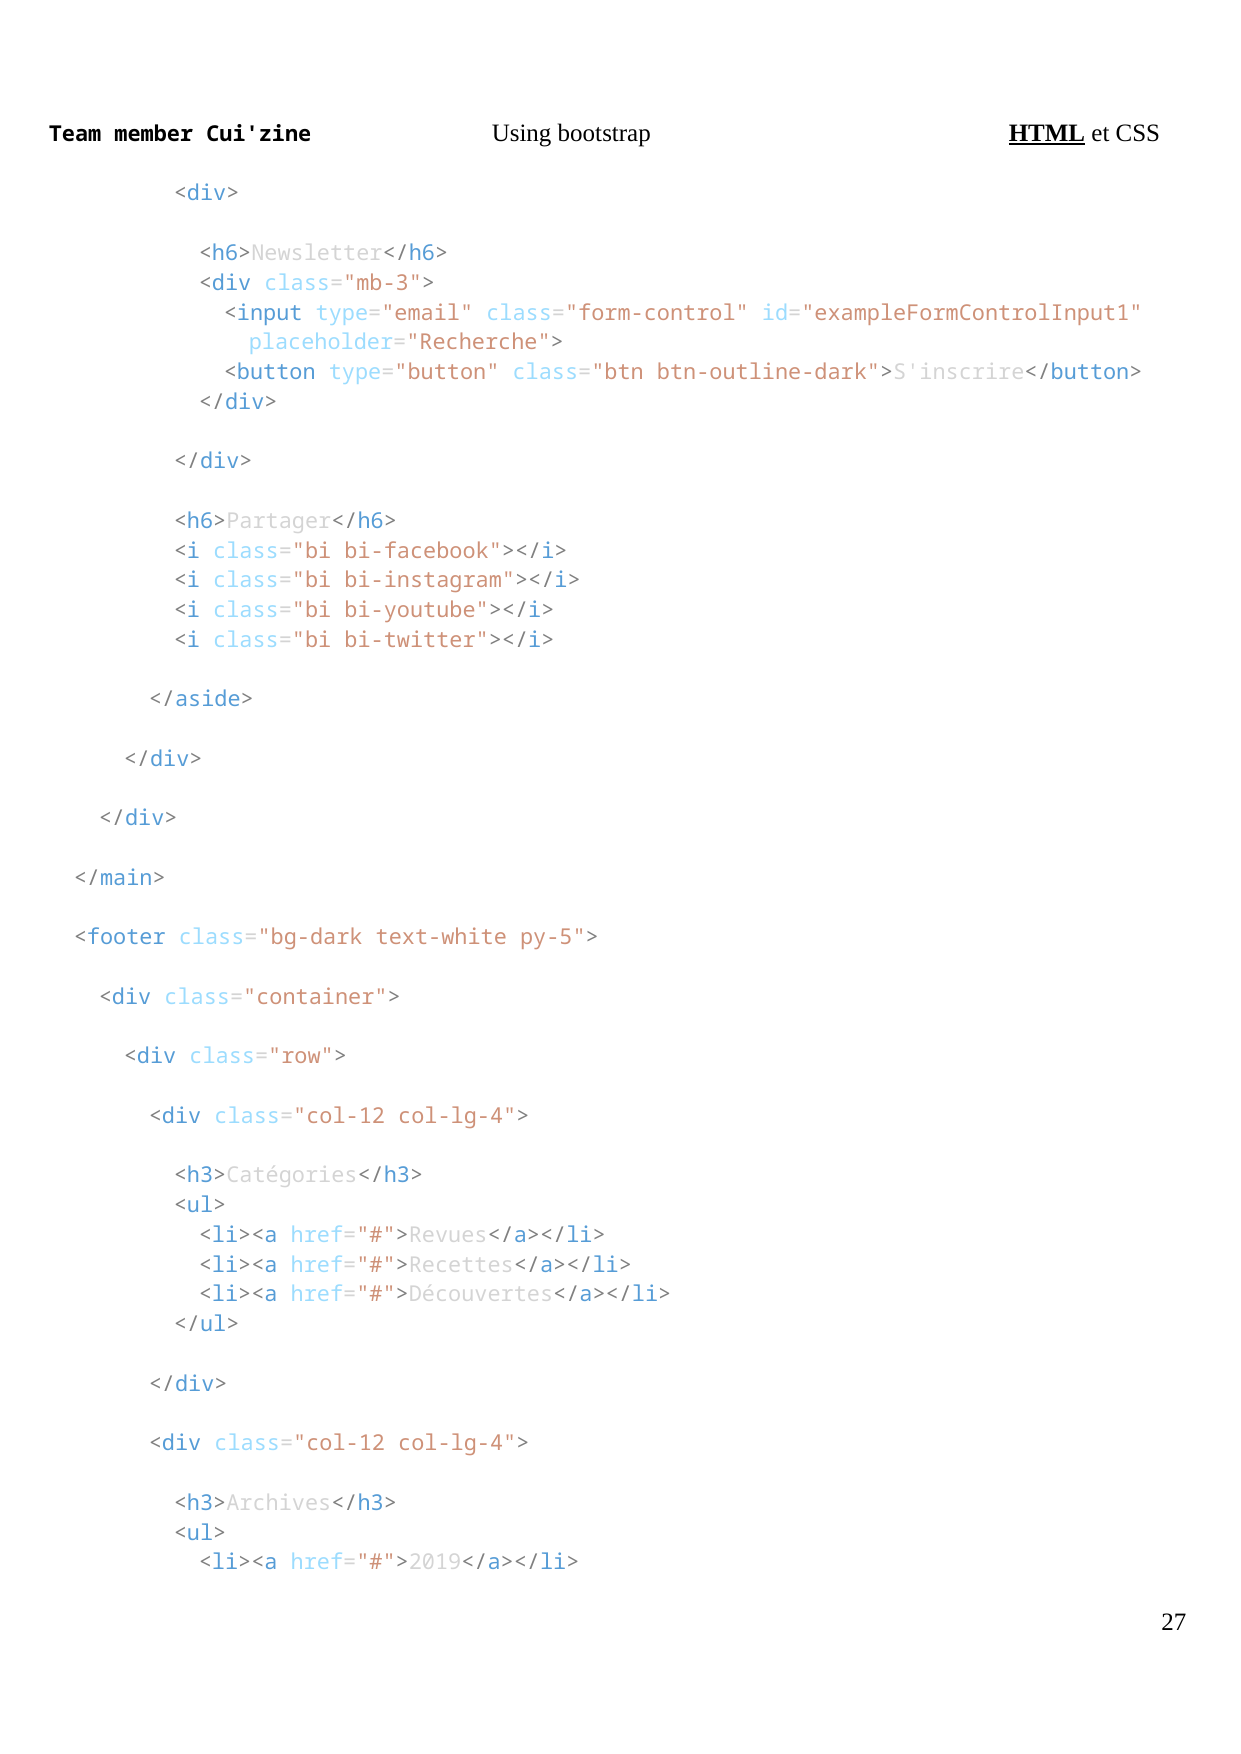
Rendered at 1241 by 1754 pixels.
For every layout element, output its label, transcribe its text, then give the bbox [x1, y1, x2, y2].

text <div class="container"> [48, 981, 1186, 1011]
text <div> [48, 177, 1186, 207]
text </div> [48, 1368, 1186, 1397]
text <input type="email" class="form-control" id="exampleFormControlInput1" [48, 296, 1186, 326]
text <div class="mb-3"> [48, 267, 1186, 296]
text </aside> [48, 683, 1186, 713]
text <div class="col-12 col-lg-4"> [48, 1100, 1186, 1129]
text <h3>Catégories</h3> [48, 1159, 1186, 1189]
text </ul> [48, 1308, 1186, 1338]
text <li><a href="#">Revues</a></li> [48, 1219, 1186, 1249]
text <i class="bi bi-instagram"></i> [48, 564, 1186, 594]
text <ul> [48, 1189, 1186, 1219]
text <li><a href="#">2019</a></li> [48, 1546, 1186, 1576]
text <button type="button" class="btn btn-outline-dark">S'inscrire</button> [48, 356, 1186, 386]
text </div> [48, 743, 1186, 773]
text <h6>Partager</h6> [48, 505, 1186, 534]
text <li><a href="#">Découvertes</a></li> [48, 1278, 1186, 1308]
text <li><a href="#">Recettes</a></li> [48, 1249, 1186, 1278]
text <i class="bi bi-youtube"></i> [48, 594, 1186, 624]
text <i class="bi bi-twitter"></i> [48, 624, 1186, 654]
text </div> [48, 802, 1186, 832]
text <div class="col-12 col-lg-4"> [48, 1427, 1186, 1457]
text <div class="row"> [48, 1040, 1186, 1070]
text <footer class="bg-dark text-white py-5"> [48, 921, 1186, 951]
text </div> [48, 386, 1186, 416]
text <h3>Archives</h3> [48, 1487, 1186, 1516]
text <ul> [48, 1516, 1186, 1546]
text placeholder="Recherche"> [48, 326, 1186, 356]
text </main> [48, 862, 1186, 892]
text <i class="bi bi-facebook"></i> [48, 534, 1186, 564]
text <h6>Newsletter</h6> [48, 237, 1186, 267]
text </div> [48, 445, 1186, 475]
